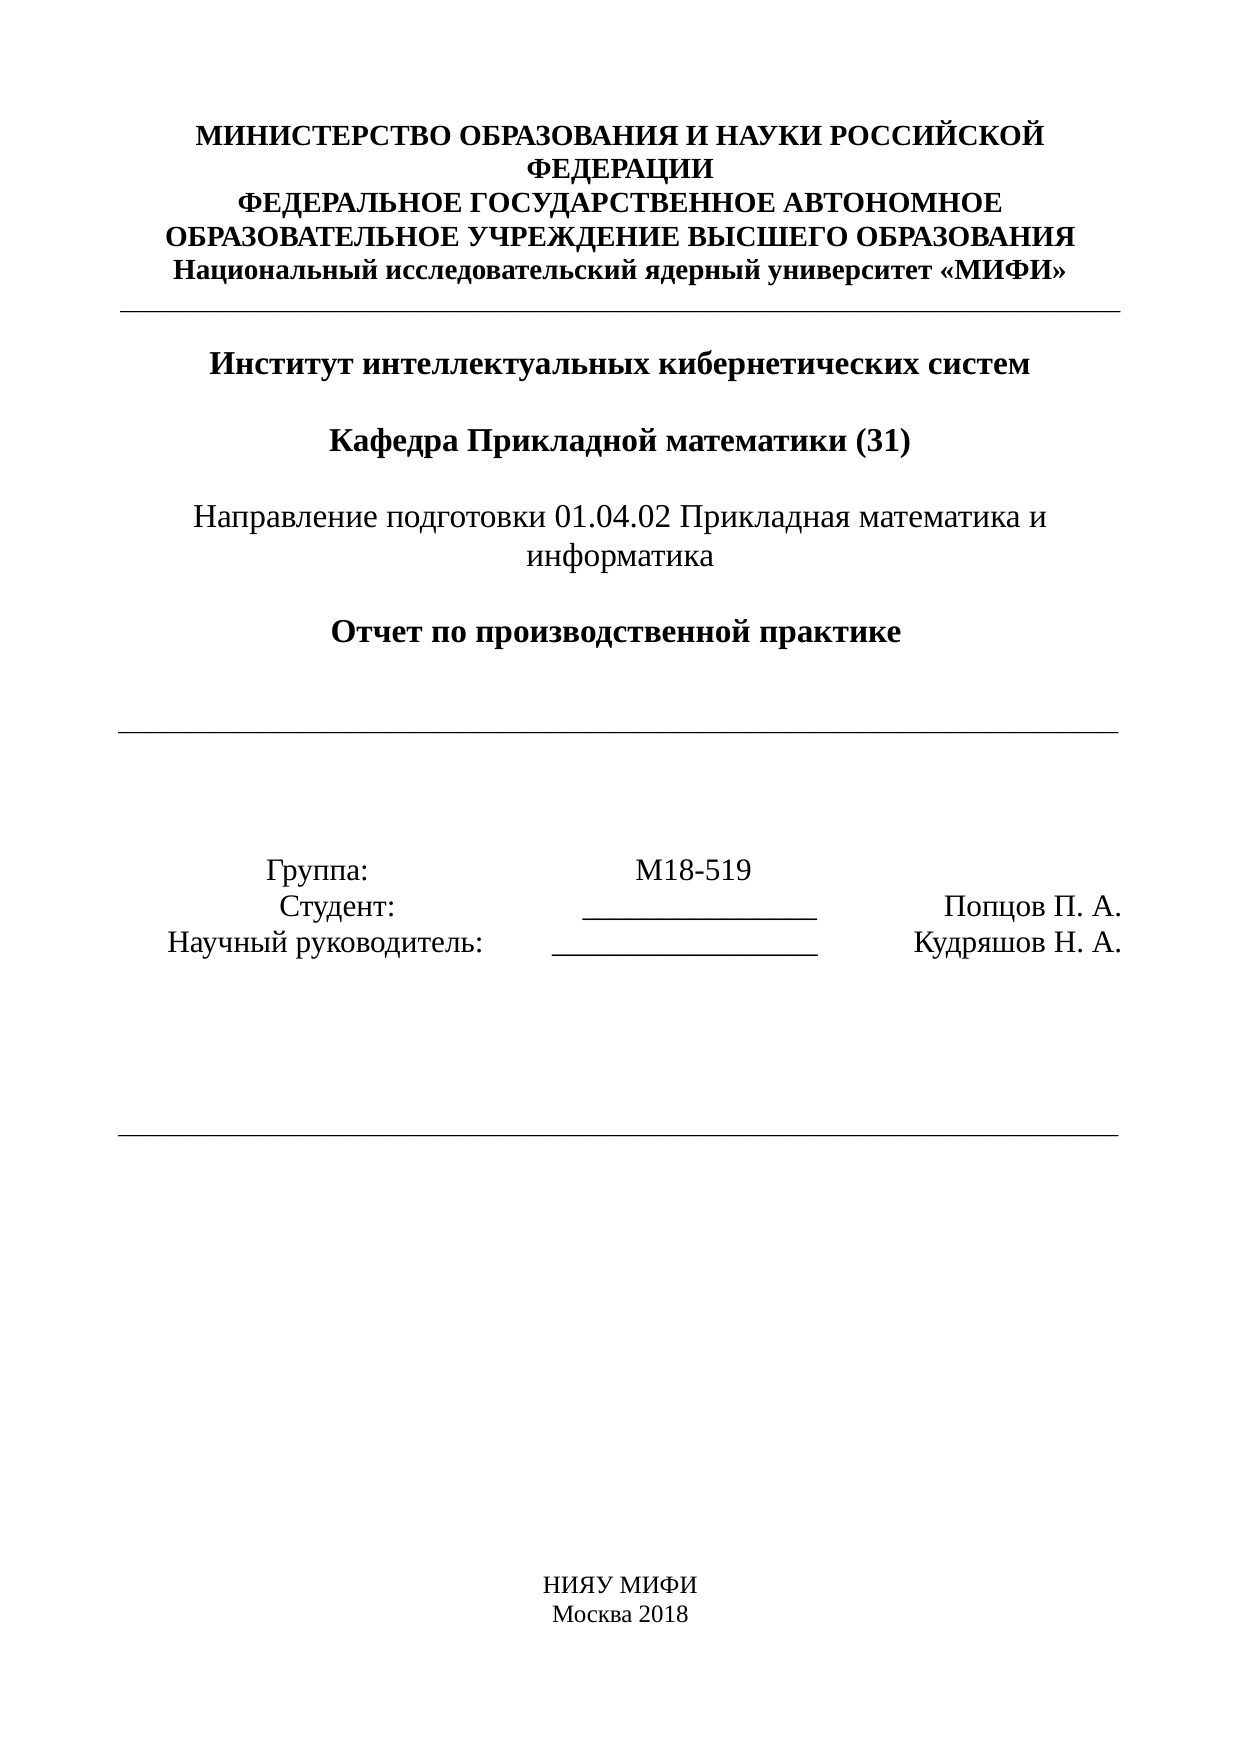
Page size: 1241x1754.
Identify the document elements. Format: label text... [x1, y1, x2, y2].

text Москва 2018 [118, 1599, 1122, 1627]
text МИНИСТЕРСТВО ОБРАЗОВАНИЯ И НАУКИ РОССИЙСКОЙ ФЕДЕРАЦИИ [118, 118, 1122, 185]
text НИЯУ МИФИ [118, 1570, 1122, 1599]
text Студент: _______________ Попцов П. А. [118, 887, 1122, 923]
text ________________________________________________________________________________ [118, 707, 1122, 736]
text Научный руководитель: _________________ Кудряшов Н. А. [118, 923, 1122, 959]
text Кафедра Прикладной математики (31) [118, 420, 1122, 458]
text Национальный исследовательский ядерный университет «МИФИ» [118, 252, 1122, 286]
text Направление подготовки 01.04.02 Прикладная математика и информатика [118, 497, 1122, 573]
text Группа: М18-519 [118, 851, 1122, 887]
text Институт интеллектуальных кибернетических систем [118, 343, 1122, 382]
text ________________________________________________________________________________ [118, 286, 1122, 314]
text Отчет по производственной практике [118, 612, 1122, 650]
text ________________________________________________________________________________ [118, 1110, 1122, 1139]
text ФЕДЕРАЛЬНОЕ ГОСУДАРСТВЕННОЕ АВТОНОМНОЕ ОБРАЗОВАТЕЛЬНОЕ УЧРЕЖДЕНИЕ ВЫСШЕГО ОБРАЗОВАНИЯ [118, 185, 1122, 252]
